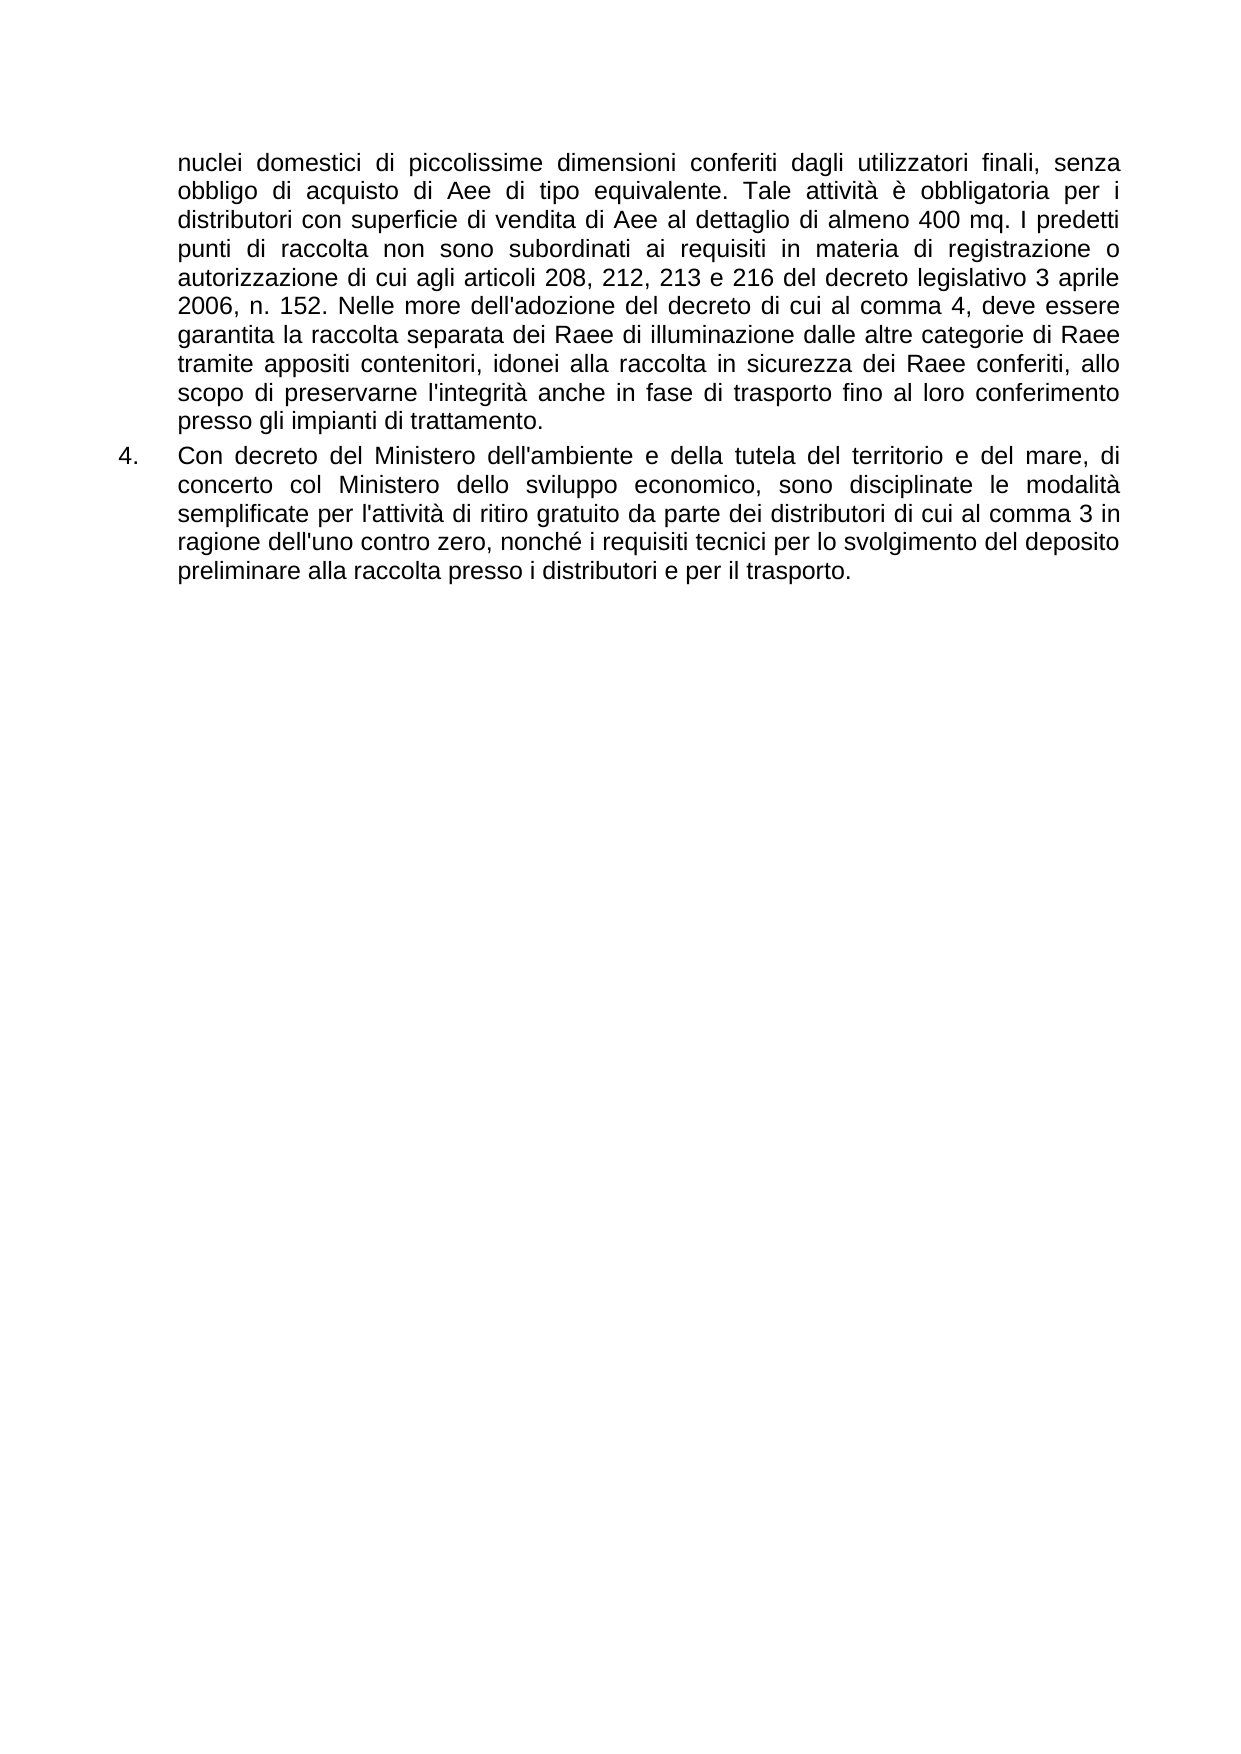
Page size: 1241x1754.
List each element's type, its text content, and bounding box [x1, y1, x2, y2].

text nuclei domestici di piccolissime dimensioni conferiti dagli utilizzatori finali, senza obbligo di acquisto di Aee di tipo equivalente. Tale attività è obbligatoria per i distributori con superficie di vendita di Aee al dettaglio di almeno 400 mq. I predetti punti di raccolta non sono subordinati ai requisiti in materia di registrazione o autorizzazione di cui agli articoli 208, 212, 213 e 216 del decreto legislativo 3 aprile 2006, n. 152. Nelle more dell'adozione del decreto di cui al comma 4, deve essere garantita la raccolta separata dei Raee di illuminazione dalle altre categorie di Raee tramite appositi contenitori, idonei alla raccolta in sicurezza dei Raee conferiti, allo scopo di preservarne l'integrità anche in fase di trasporto fino al loro conferimento presso gli impianti di trattamento. [118, 148, 1122, 435]
text 4. Con decreto del Ministero dell'ambiente e della tutela del territorio e del mare, di concerto col Ministero dello sviluppo economico, sono disciplinate le modalità semplificate per l'attività di ritiro gratuito da parte dei distributori di cui al comma 3 in ragione dell'uno contro zero, nonché i requisiti tecnici per lo svolgimento del deposito preliminare alla raccolta presso i distributori e per il trasporto. [118, 441, 1122, 585]
